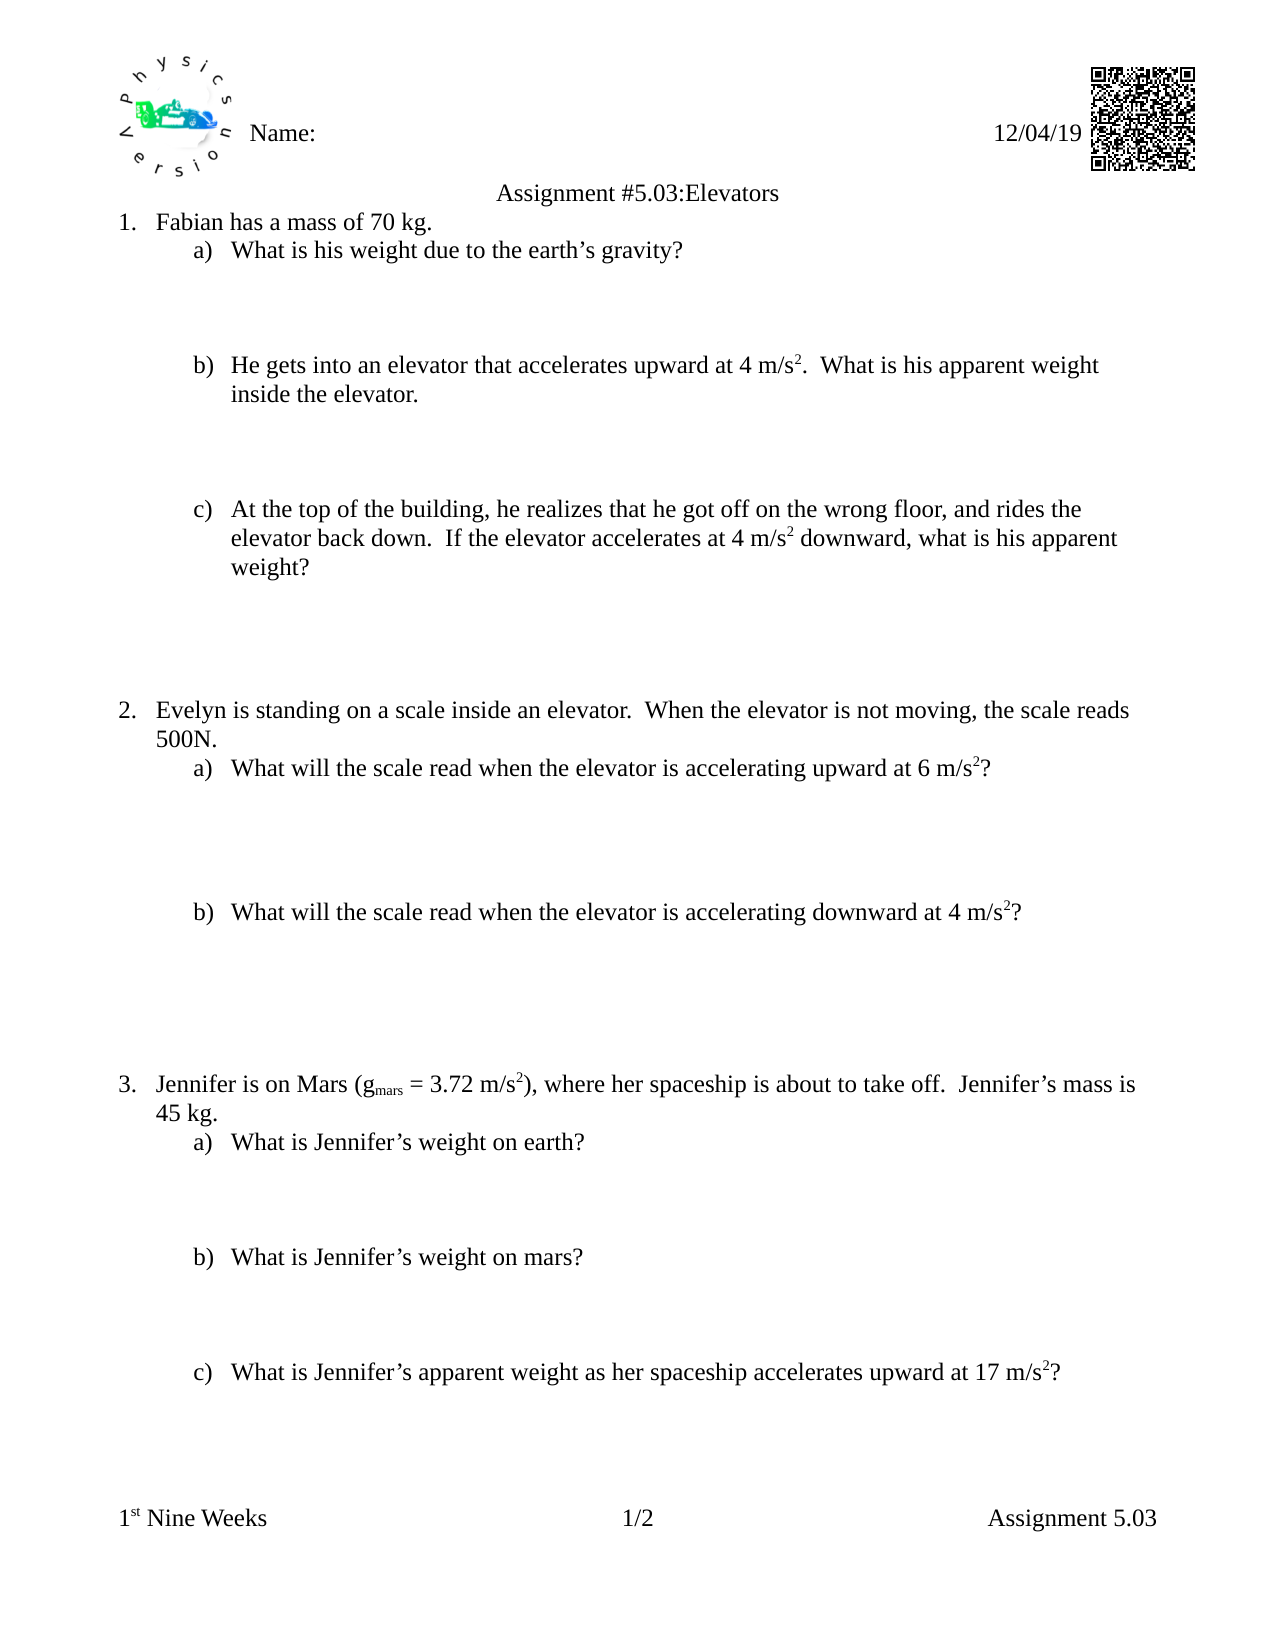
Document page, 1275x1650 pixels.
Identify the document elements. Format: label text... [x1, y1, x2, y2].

list Fabian has a mass of 70 kg. [118, 207, 1157, 236]
text Assignment #5.03:Elevators [118, 176, 1157, 207]
list At the top of the building, he realizes that he got off on the wrong floor, and rides the elevator back down. If the elevator accelerates at 4 m/s2 downward, what is his apparent weight? [193, 494, 1157, 581]
list Jennifer is on Mars (gmars = 3.72 m/s2), where her spaceship is about to take off. Jennifer’s mass is 45 kg. [118, 1069, 1157, 1127]
list What will the scale read when the elevator is accelerating downward at 4 m/s2? [193, 897, 1157, 926]
list What is Jennifer’s weight on mars? [193, 1242, 1157, 1271]
list What is his weight due to the earth’s gravity? [193, 236, 1157, 264]
picture [1082, 58, 1203, 179]
list He gets into an elevator that accelerates upward at 4 m/s2. What is his apparent weight inside the elevator. [193, 351, 1157, 408]
list What is Jennifer’s weight on earth? [193, 1127, 1157, 1156]
list What will the scale read when the elevator is accelerating upward at 6 m/s2? [193, 753, 1157, 782]
list Evelyn is standing on a scale inside an elevator. When the elevator is not moving, the scale reads 500N. [118, 696, 1157, 753]
list What is Jennifer’s apparent weight as her spaceship accelerates upward at 17 m/s2? [193, 1357, 1157, 1386]
picture [119, 56, 232, 177]
